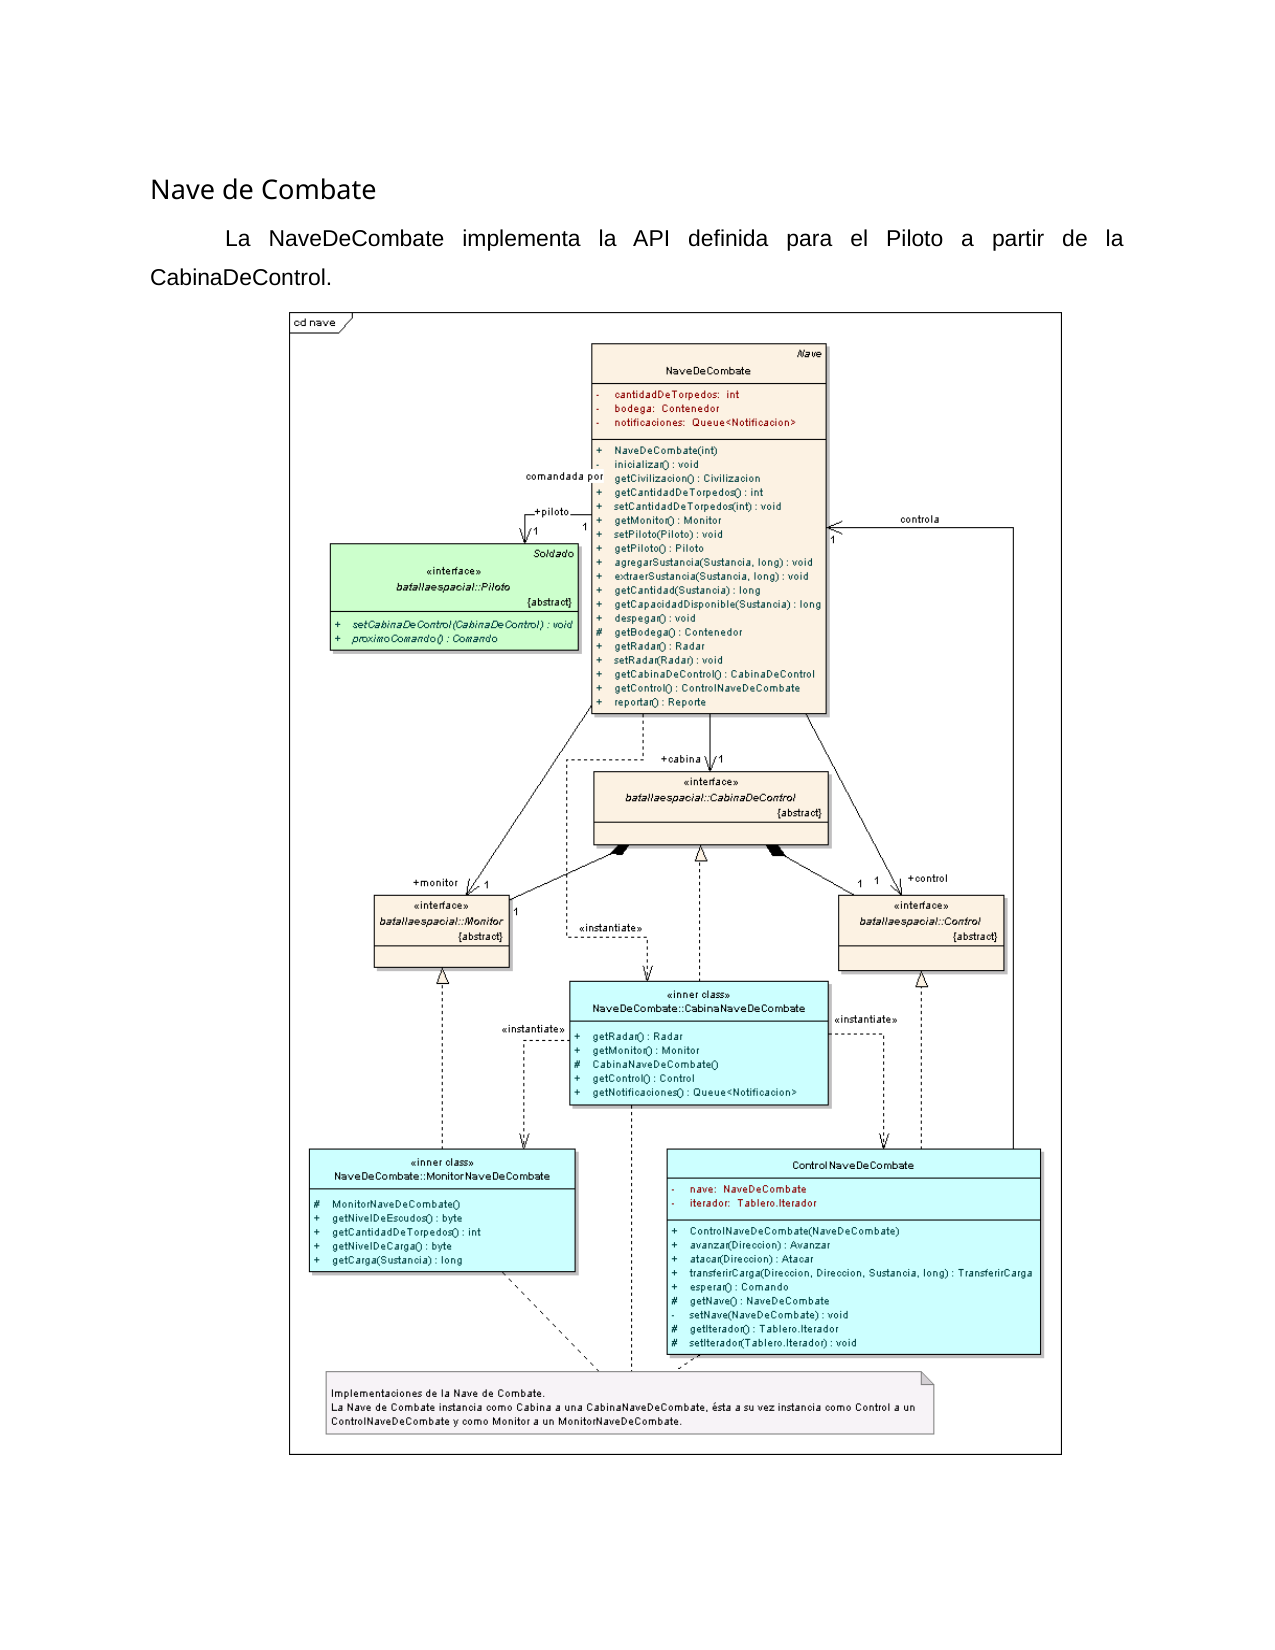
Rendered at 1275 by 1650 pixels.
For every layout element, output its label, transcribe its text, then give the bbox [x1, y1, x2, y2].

picture [288, 312, 1062, 1455]
subtitle Nave de Combate [150, 171, 1125, 208]
text La NaveDeCombate implementa la API definida para el Piloto a partir de la CabinaDeControl. [150, 226, 1125, 290]
